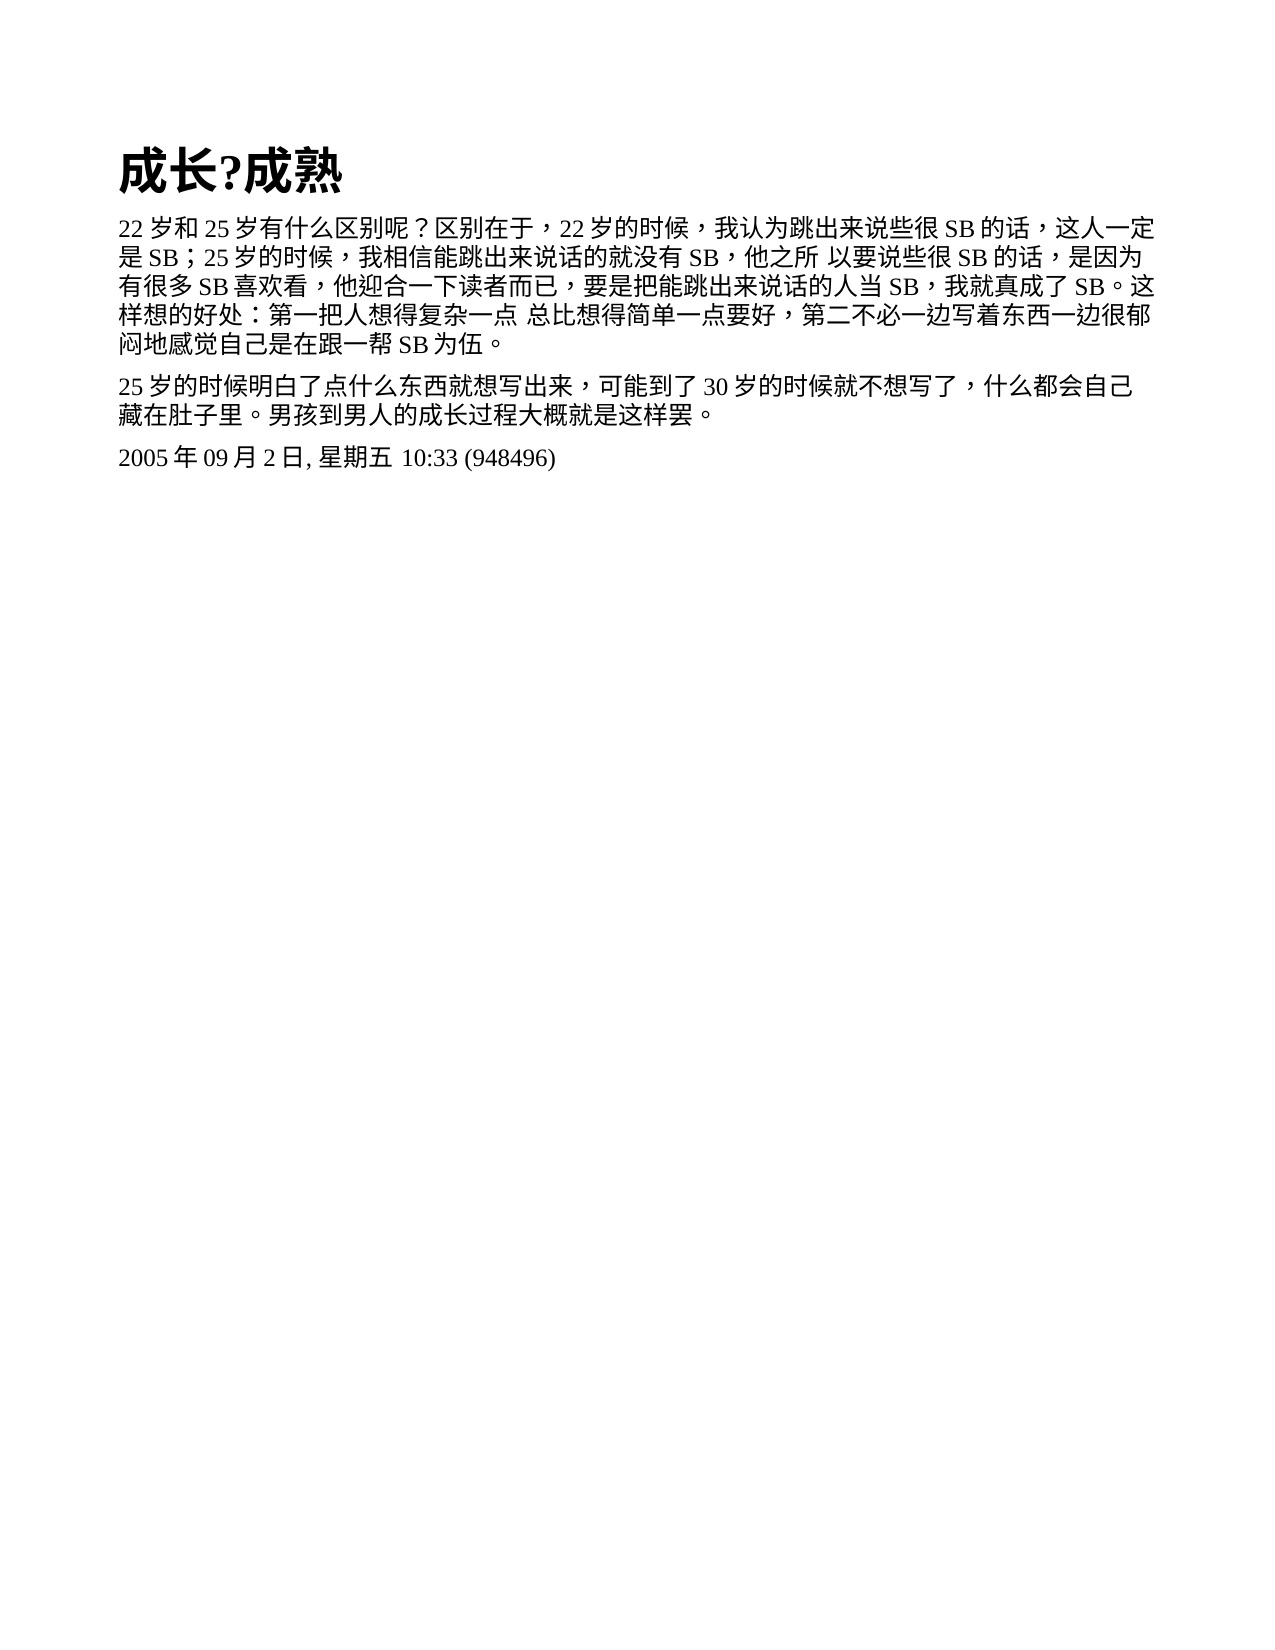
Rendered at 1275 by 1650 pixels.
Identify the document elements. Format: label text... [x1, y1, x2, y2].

text 22 岁和25岁有什么区别呢？区别在于，22岁的时候，我认为跳出来说些很SB的话，这人一定是SB；25岁的时候，我相信能跳出来说话的就没有SB，他之所 以要说些很SB的话，是因为有很多SB喜欢看，他迎合一下读者而已，要是把能跳出来说话的人当SB，我就真成了SB。这样想的好处：第一把人想得复杂一点 总比想得简单一点要好，第二不必一边写着东西一边很郁闷地感觉自己是在跟一帮SB为伍。 [118, 214, 1157, 360]
subtitle 成长?成熟 [118, 143, 1157, 201]
text 2005年09月2日, 星期五 10:33 (948496) [118, 443, 1157, 472]
text 25岁的时候明白了点什么东西就想写出来，可能到了30岁的时候就不想写了，什么都会自己藏在肚子里。男孩到男人的成长过程大概就是这样罢。 [118, 372, 1157, 431]
